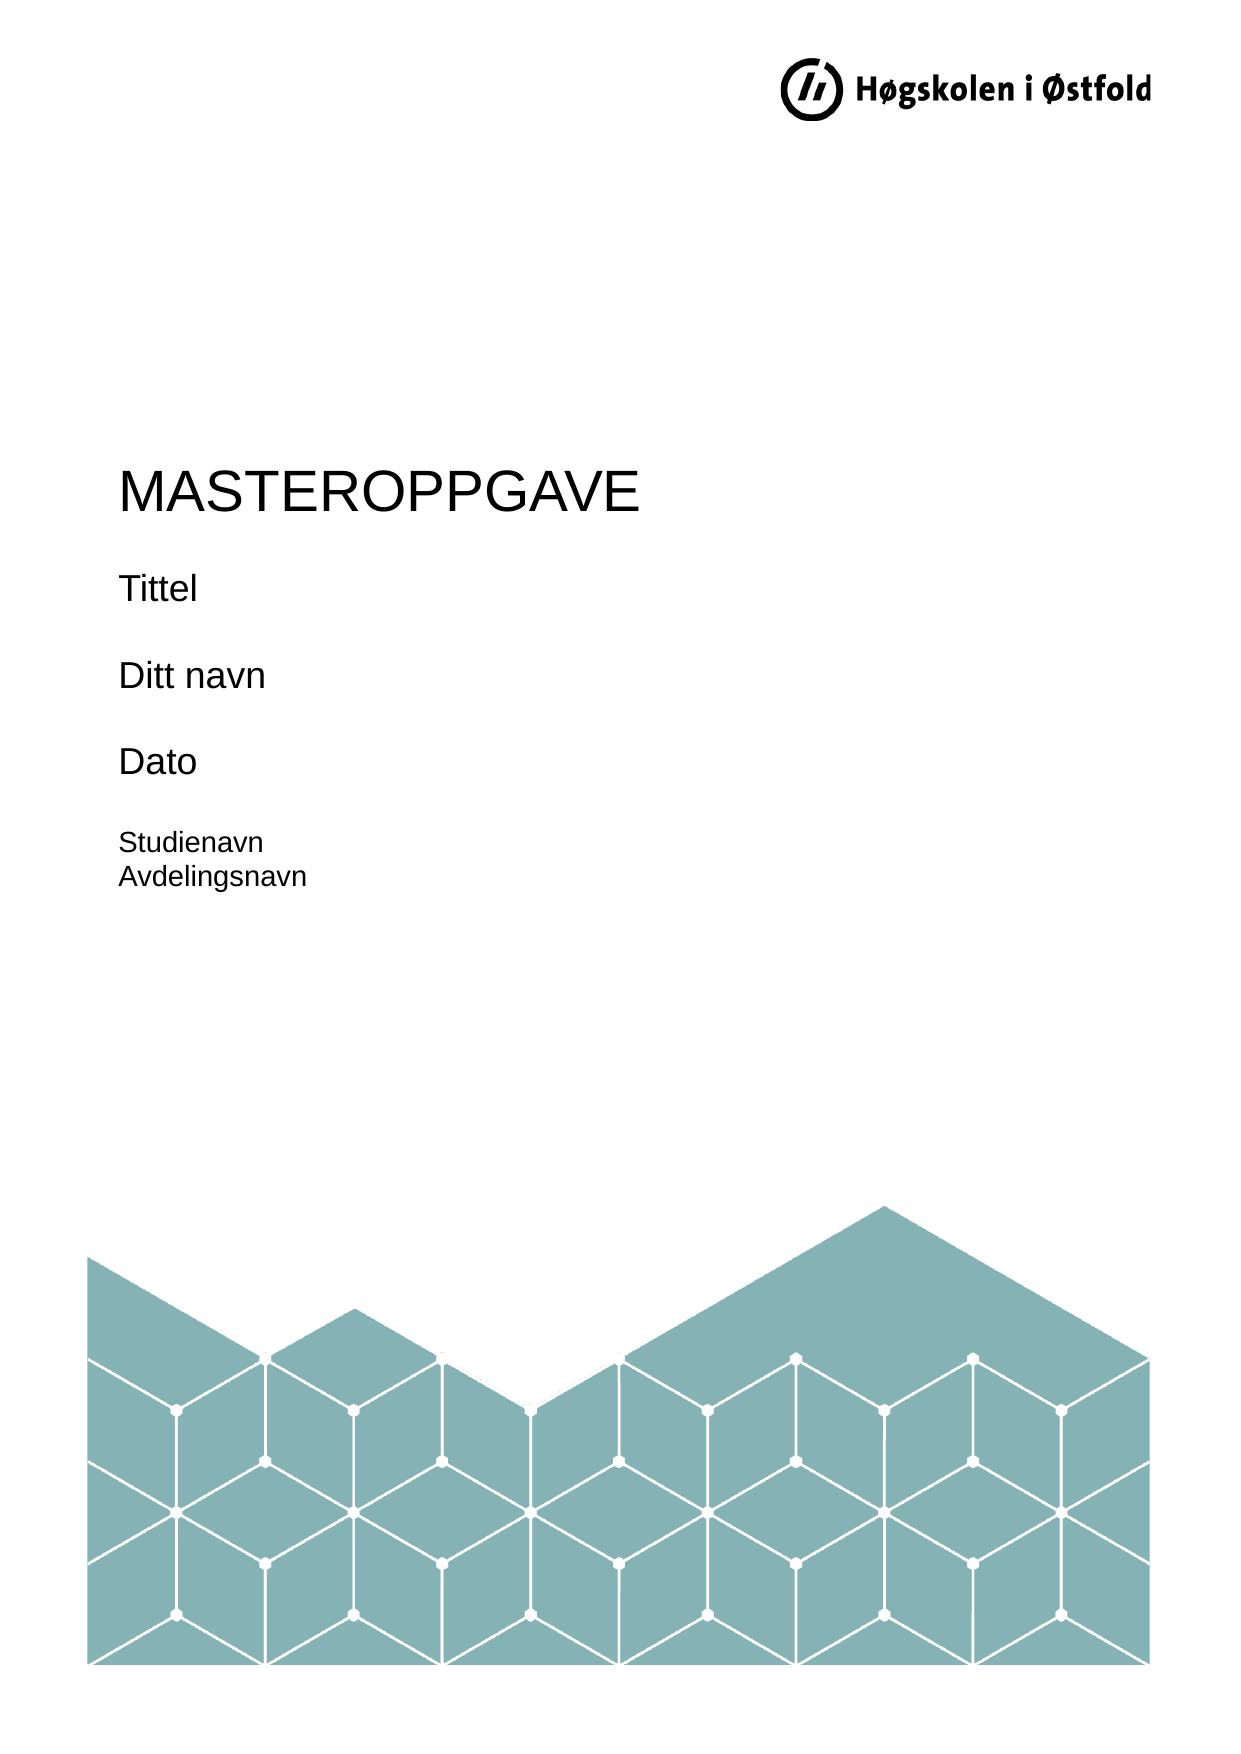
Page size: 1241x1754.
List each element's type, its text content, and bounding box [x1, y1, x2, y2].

text Avdelingsnavn [118, 859, 1122, 892]
text MASTEROPPGAVE [118, 456, 1122, 523]
picture [87, 1075, 1150, 1665]
text Ditt navn [118, 653, 1122, 696]
text Studienavn [118, 825, 1122, 859]
text Tittel [118, 567, 1122, 610]
picture [780, 58, 1151, 121]
text Dato [118, 739, 1122, 782]
